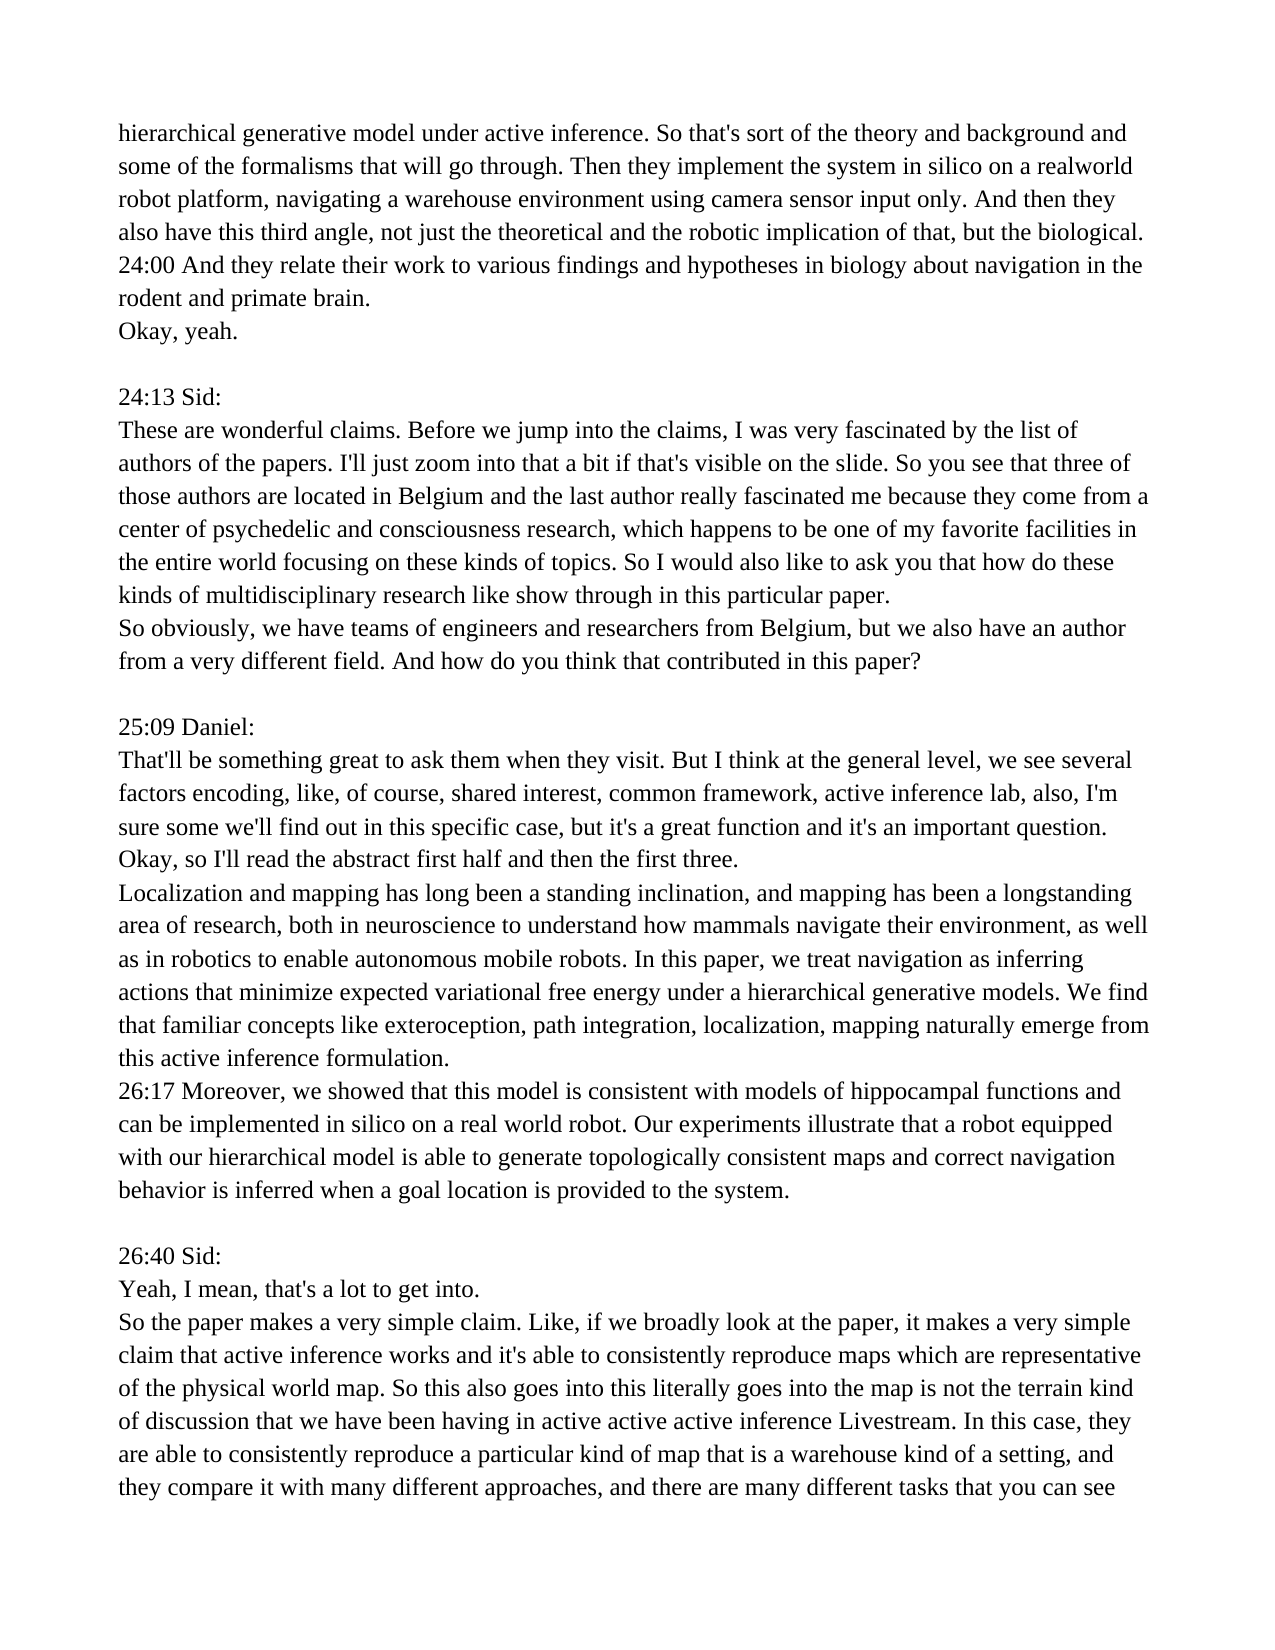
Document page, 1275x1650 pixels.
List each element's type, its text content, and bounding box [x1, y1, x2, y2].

text 24:00 And they relate their work to various findings and hypotheses in biology about navigation in the rodent and primate brain. [118, 250, 1157, 312]
text So the paper makes a very simple claim. Like, if we broadly look at the paper, it makes a very simple claim that active inference works and it's able to consistently reproduce maps which are representative of the physical world map. So this also goes into this literally goes into the map is not the terrain kind of discussion that we have been having in active active active inference Livestream. In this case, they are able to consistently reproduce a particular kind of map that is a warehouse kind of a setting, and they compare it with many different approaches, and there are many different tasks that you can see [118, 1307, 1157, 1501]
text Yeah, I mean, that's a lot to get into. [118, 1274, 1157, 1303]
text 25:09 Daniel: [118, 712, 1157, 741]
text These are wonderful claims. Before we jump into the claims, I was very fascinated by the list of authors of the papers. I'll just zoom into that a bit if that's visible on the slide. So you see that three of those authors are located in Belgium and the last author really fascinated me because they come from a center of psychedelic and consciousness research, which happens to be one of my favorite facilities in the entire world focusing on these kinds of topics. So I would also like to ask you that how do these kinds of multidisciplinary research like show through in this particular paper. [118, 415, 1157, 609]
text That'll be something great to ask them when they visit. But I think at the general level, we see several factors encoding, like, of course, shared interest, common framework, active inference lab, also, I'm sure some we'll find out in this specific case, but it's a great function and it's an important question. Okay, so I'll read the abstract first half and then the first three. [118, 746, 1157, 873]
text 26:17 Moreover, we showed that this model is consistent with models of hippocampal functions and can be implemented in silico on a real world robot. Our experiments illustrate that a robot equipped with our hierarchical model is able to generate topologically consistent maps and correct navigation behavior is inferred when a goal location is provided to the system. [118, 1076, 1157, 1203]
text Okay, yeah. [118, 316, 1157, 345]
text hierarchical generative model under active inference. So that's sort of the theory and background and some of the formalisms that will go through. Then they implement the system in silico on a realworld robot platform, navigating a warehouse environment using camera sensor input only. And then they also have this third angle, not just the theoretical and the robotic implication of that, but the biological. [118, 118, 1157, 246]
text Localization and mapping has long been a standing inclination, and mapping has been a longstanding area of research, both in neuroscience to understand how mammals navigate their environment, as well as in robotics to enable autonomous mobile robots. In this paper, we treat navigation as inferring actions that minimize expected variational free energy under a hierarchical generative models. We find that familiar concepts like exteroception, path integration, localization, mapping naturally emerge from this active inference formulation. [118, 878, 1157, 1071]
text 26:40 Sid: [118, 1241, 1157, 1269]
text 24:13 Sid: [118, 382, 1157, 411]
text So obviously, we have teams of engineers and researchers from Belgium, but we also have an author from a very different field. And how do you think that contributed in this paper? [118, 613, 1157, 675]
